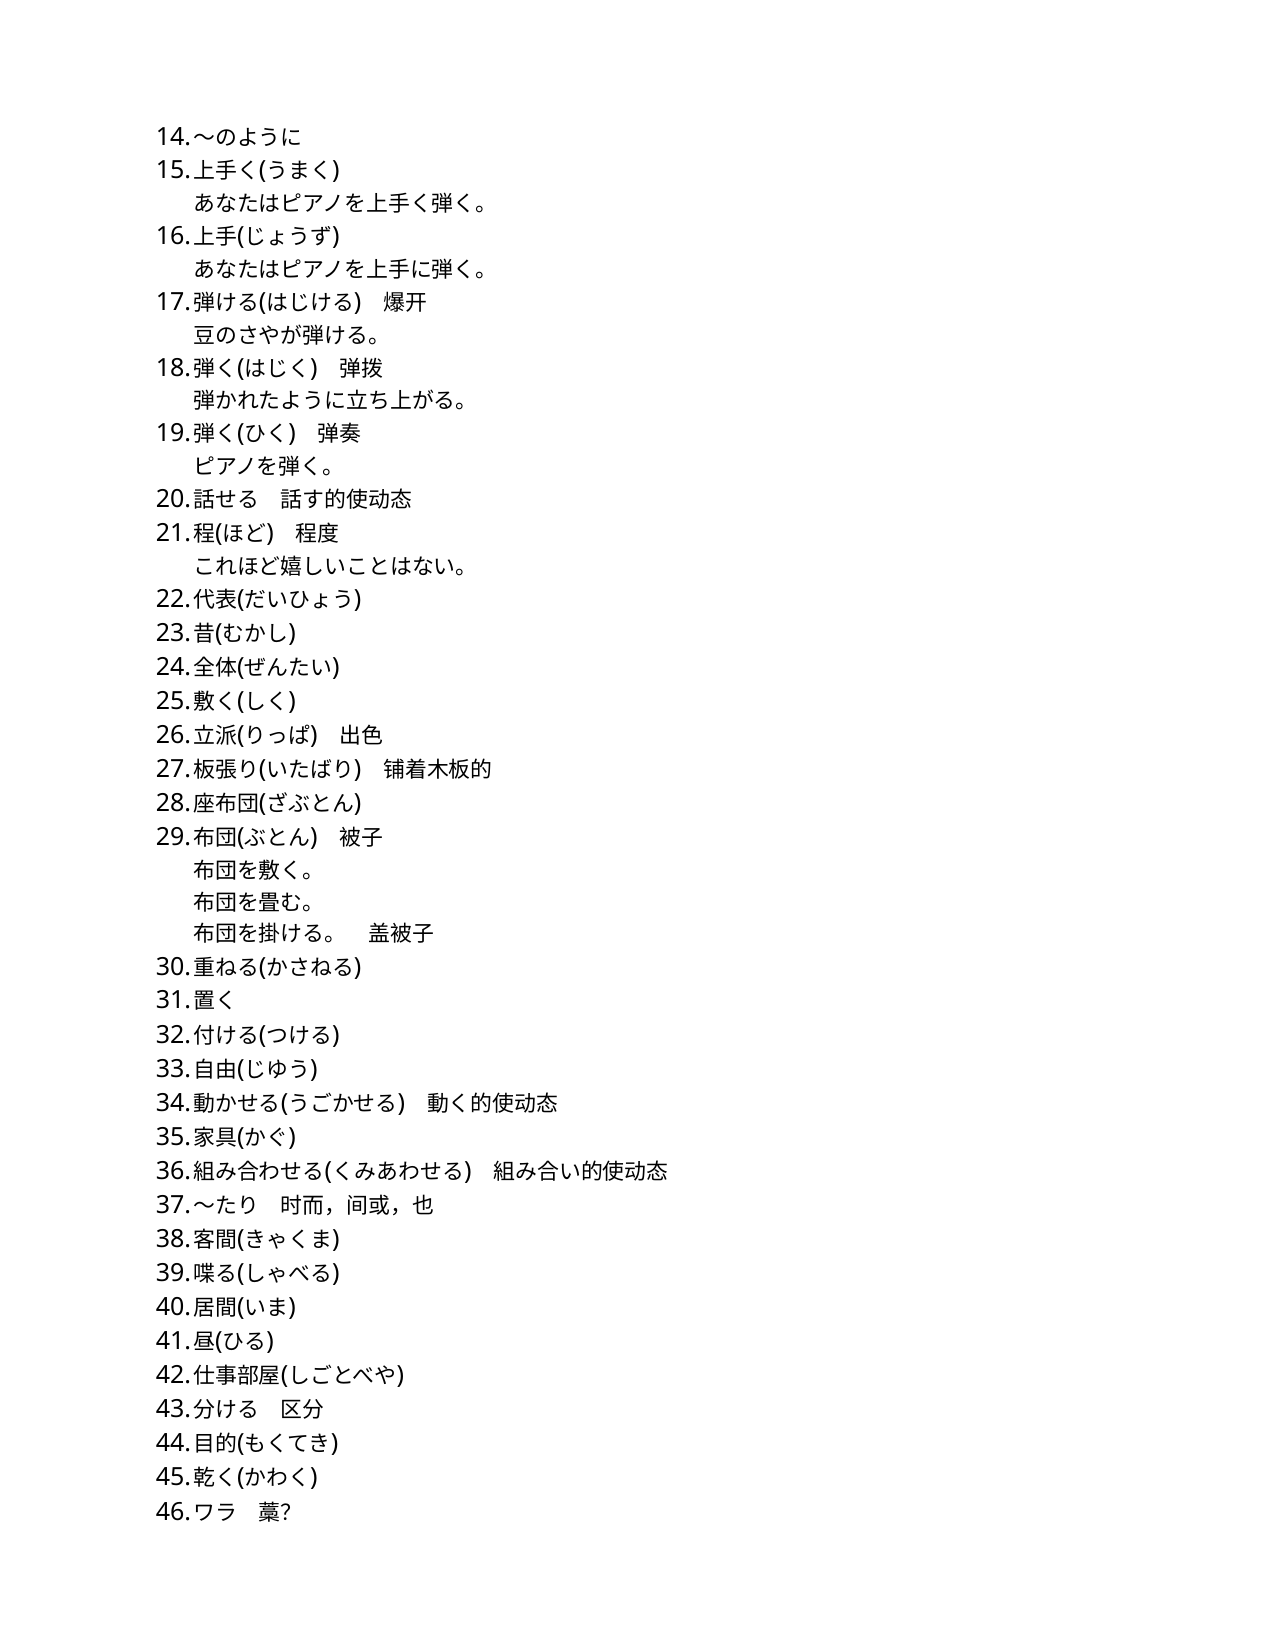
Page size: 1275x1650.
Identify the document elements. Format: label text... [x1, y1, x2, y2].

list 布団(ぶとん) 被子 [156, 819, 1157, 853]
list あなたはピアノを上手く弾く。 [156, 186, 1157, 218]
list 布団を敷く。 [156, 853, 1157, 885]
list 付ける(つける) [156, 1016, 1157, 1050]
list 喋る(しゃべる) [156, 1255, 1157, 1289]
list 代表(だいひょう) [156, 581, 1157, 615]
list 布団を畳む。 [156, 885, 1157, 916]
list 分ける 区分 [156, 1391, 1157, 1425]
list 組み合わせる(くみあわせる) 組み合い的使动态 [156, 1152, 1157, 1187]
list 乾く(かわく) [156, 1459, 1157, 1493]
list 家具(かぐ) [156, 1118, 1157, 1152]
list 弾ける(はじける) 爆开 [156, 284, 1157, 318]
list 動かせる(うごかせる) 動く的使动态 [156, 1084, 1157, 1118]
list 敷く(しく) [156, 683, 1157, 717]
list 上手(じょうず) [156, 218, 1157, 252]
list 弾かれたように立ち上がる。 [156, 383, 1157, 415]
list 自由(じゆう) [156, 1050, 1157, 1084]
list 話せる 話す的使动态 [156, 481, 1157, 515]
list 客間(きゃくま) [156, 1221, 1157, 1255]
list 昔(むかし) [156, 615, 1157, 649]
list 程(ほど) 程度 [156, 515, 1157, 549]
list これほど嬉しいことはない。 [156, 549, 1157, 581]
list 昼(ひる) [156, 1323, 1157, 1357]
list 居間(いま) [156, 1289, 1157, 1323]
list 弾く(はじく) 弹拨 [156, 349, 1157, 383]
list ワラ 藁？ [156, 1493, 1157, 1527]
list 上手く(うまく) [156, 152, 1157, 186]
list ～たり 时而，间或，也 [156, 1187, 1157, 1221]
list 布団を掛ける。 盖被子 [156, 916, 1157, 948]
list 置く [156, 982, 1157, 1016]
list 豆のさやが弾ける。 [156, 318, 1157, 349]
list 重ねる(かさねる) [156, 948, 1157, 982]
list 板張り(いたばり) 铺着木板的 [156, 751, 1157, 785]
list ピアノを弾く。 [156, 449, 1157, 481]
list 目的(もくてき) [156, 1425, 1157, 1459]
list あなたはピアノを上手に弾く。 [156, 252, 1157, 284]
list 座布団(ざぶとん) [156, 785, 1157, 819]
list ～のように [156, 118, 1157, 152]
list 仕事部屋(しごとべや) [156, 1357, 1157, 1391]
list 全体(ぜんたい) [156, 649, 1157, 683]
list 弾く(ひく) 弹奏 [156, 415, 1157, 449]
list 立派(りっぱ) 出色 [156, 717, 1157, 751]
